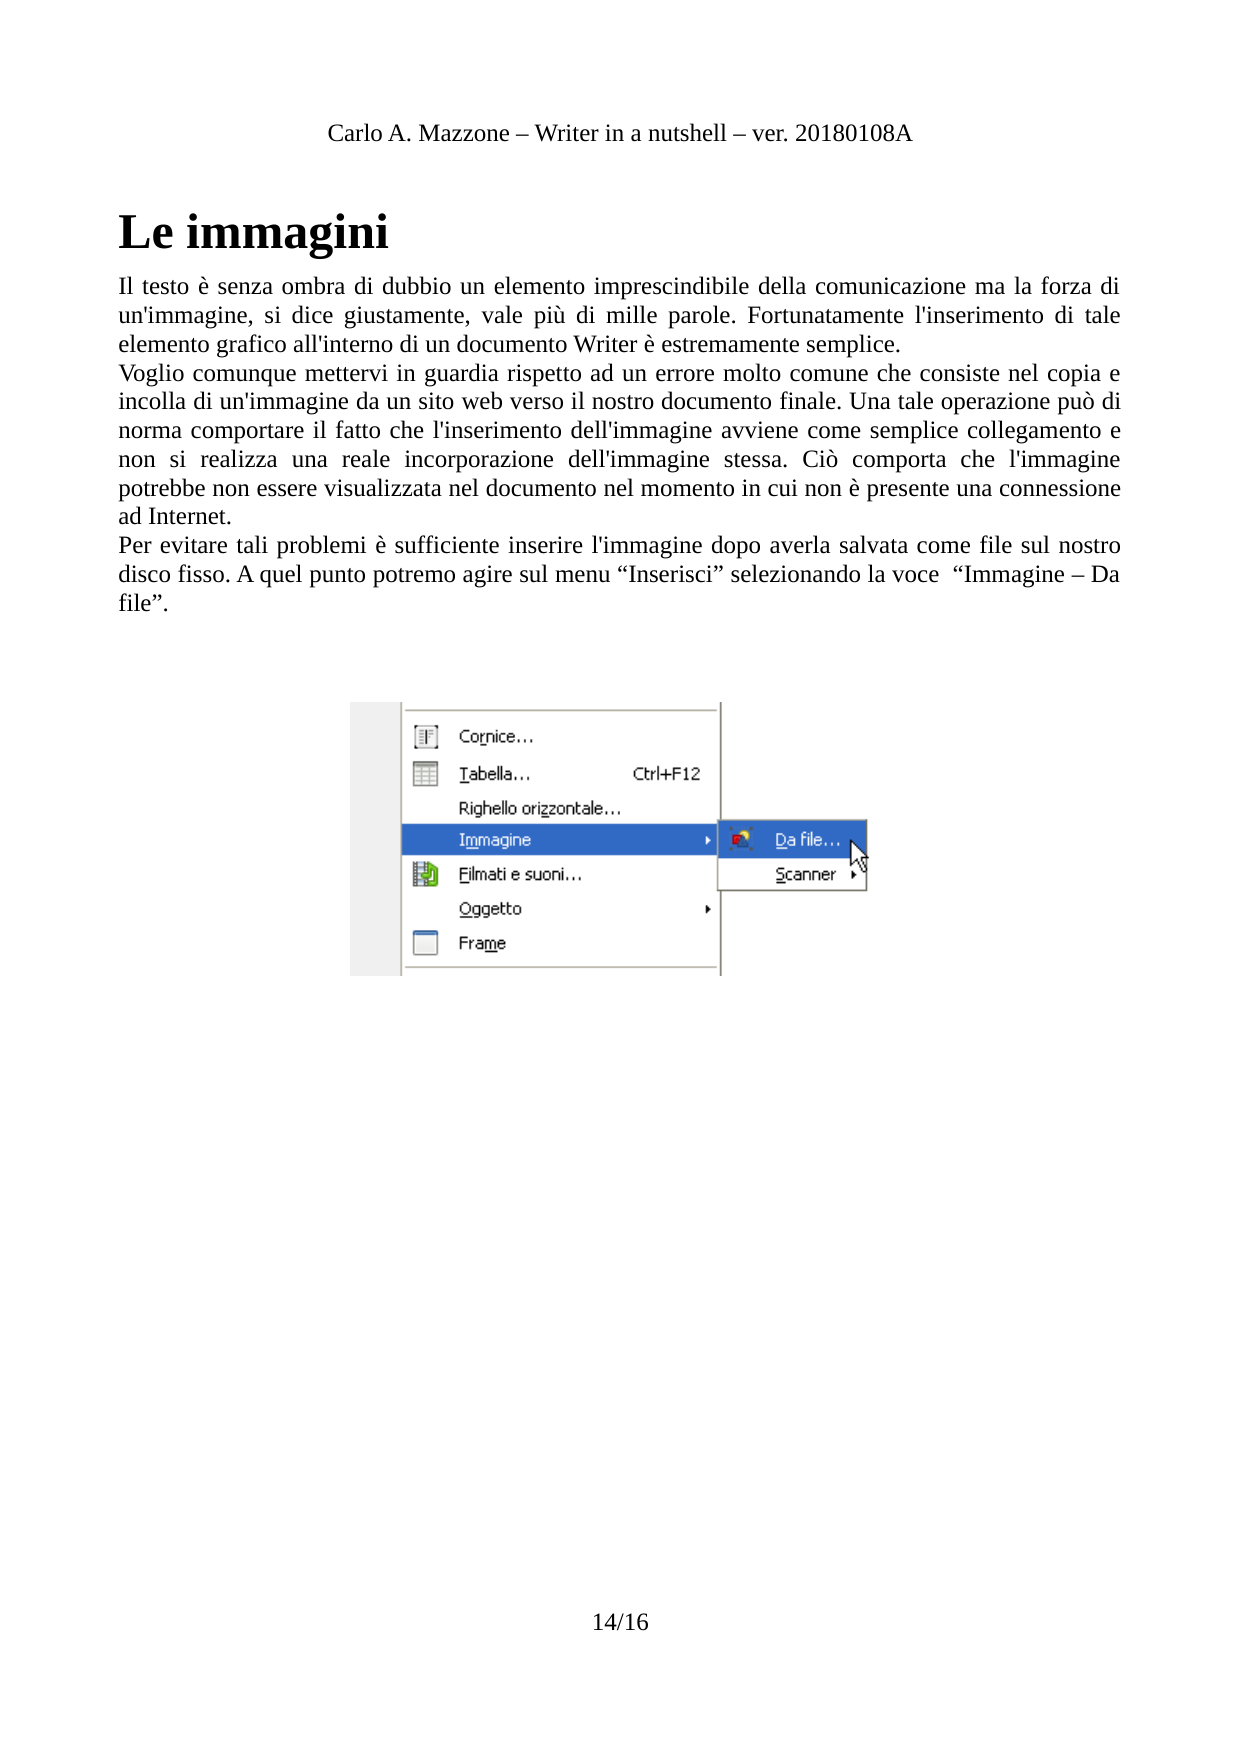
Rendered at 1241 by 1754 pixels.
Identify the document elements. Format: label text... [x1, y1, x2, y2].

text Il testo è senza ombra di dubbio un elemento imprescindibile della comunicazione ma la forza di un'immagine, si dice giustamente, vale più di mille parole. Fortunatamente l'inserimento di tale elemento grafico all'interno di un documento Writer è estremamente semplice. [118, 271, 1122, 358]
text Per evitare tali problemi è sufficiente inserire l'immagine dopo averla salvata come file sul nostro disco fisso. A quel punto potremo agire sul menu “Inserisci” selezionando la voce “Immagine – Da file”. [118, 530, 1122, 616]
subtitle Le immagini [118, 201, 1122, 259]
text Voglio comunque mettervi in guardia rispetto ad un errore molto comune che consiste nel copia e incolla di un'immagine da un sito web verso il nostro documento finale. Una tale operazione può di norma comportare il fatto che l'inserimento dell'immagine avviene come semplice collegamento e non si realizza una reale incorporazione dell'immagine stessa. Ciò comporta che l'immagine potrebbe non essere visualizzata nel documento nel momento in cui non è presente una connessione ad Internet. [118, 358, 1122, 530]
picture [349, 702, 891, 976]
